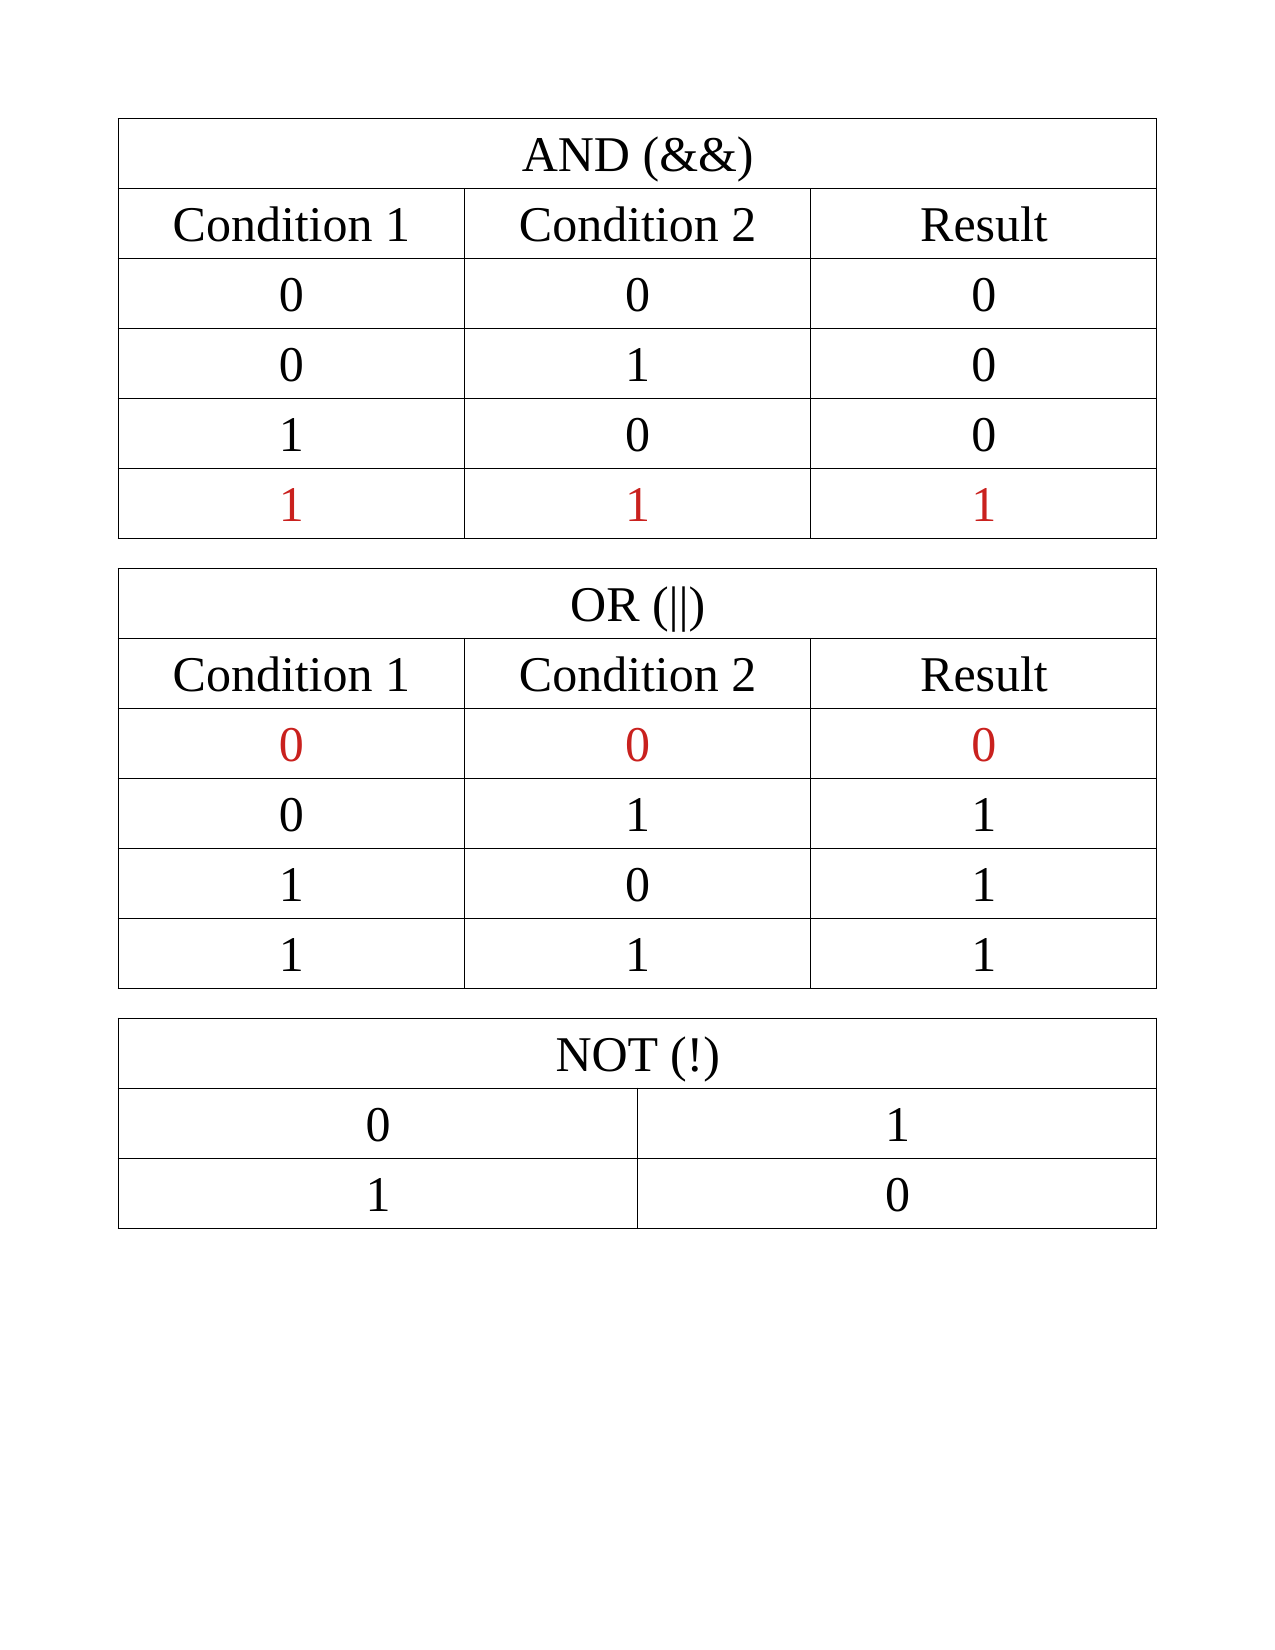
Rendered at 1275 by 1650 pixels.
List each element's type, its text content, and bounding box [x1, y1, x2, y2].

table_cell 1 [811, 779, 1156, 848]
table_cell 0 [638, 1159, 1156, 1228]
table_cell 0 [465, 399, 810, 468]
table_cell 1 [811, 469, 1156, 538]
table_cell Condition 2 [465, 189, 810, 258]
table_cell 0 [811, 399, 1156, 468]
table_cell 0 [465, 849, 810, 918]
table_cell 0 [119, 259, 464, 328]
table_cell Result [811, 189, 1156, 258]
table_cell Result [811, 639, 1156, 708]
table_cell 1 [465, 919, 810, 988]
table_cell 1 [119, 919, 464, 988]
table_cell 1 [811, 919, 1156, 988]
table_cell 1 [119, 849, 464, 918]
table_header AND (&&) [119, 119, 1156, 188]
table_cell 1 [119, 1159, 637, 1228]
table_cell 1 [119, 399, 464, 468]
table_header OR (||) [119, 569, 1156, 638]
table_cell Condition 2 [465, 639, 810, 708]
table_cell 0 [119, 1089, 637, 1158]
table_cell 0 [811, 329, 1156, 398]
table_cell 0 [119, 779, 464, 848]
table_cell 0 [811, 259, 1156, 328]
table_header NOT (!) [119, 1019, 1156, 1088]
table_cell 1 [638, 1089, 1156, 1158]
table_cell 0 [119, 329, 464, 398]
table_cell 1 [465, 329, 810, 398]
table_cell 0 [465, 259, 810, 328]
table_cell 0 [119, 709, 464, 778]
table_cell 0 [811, 709, 1156, 778]
table_cell 0 [465, 709, 810, 778]
table_cell Condition 1 [119, 639, 464, 708]
table_cell 1 [119, 469, 464, 538]
table_cell 1 [465, 469, 810, 538]
table_cell 1 [811, 849, 1156, 918]
table_cell 1 [465, 779, 810, 848]
table_cell Condition 1 [119, 189, 464, 258]
